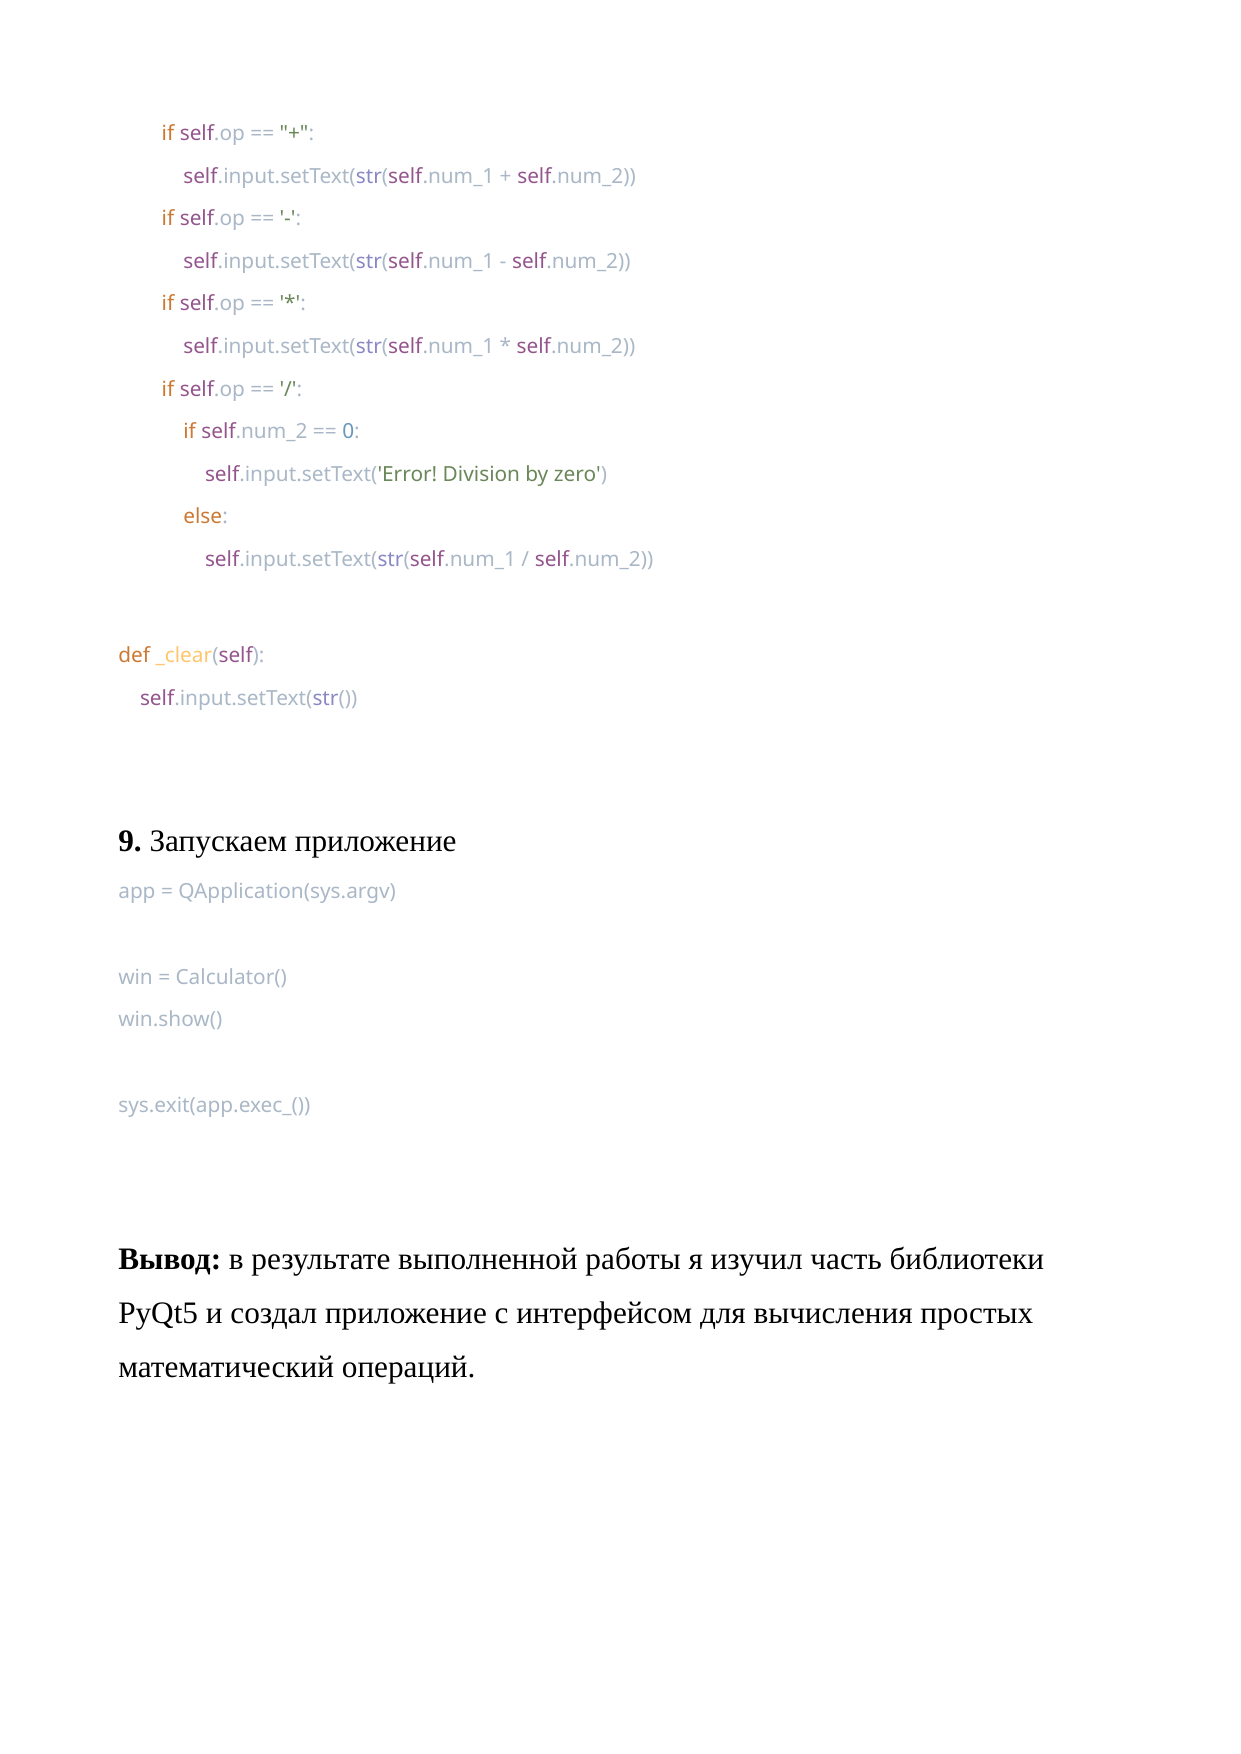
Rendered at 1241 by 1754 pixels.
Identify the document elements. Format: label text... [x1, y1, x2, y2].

text if self.op == "+": self.input.setText(str(self.num_1 + self.num_2)) if self.op == '-': self.input.setText(str(self.num_1 - self.num_2)) if self.op == '*': self.input.setText(str(self.num_1 * self.num_2)) if self.op == '/': if self.num_2 == 0: self.input.setText('Error! Division by zero') else: self.input.setText(str(self.num_1 / self.num_2)) def _clear(self): self.input.setText(str()) [118, 118, 1122, 712]
text 9. Запускаем приложение [118, 822, 1122, 858]
text app = QApplication(sys.argv) win = Calculator() win.show() sys.exit(app.exec_()) [118, 876, 1122, 1119]
text Вывод: в результате выполненной работы я изучил часть библиотеки PyQt5 и создал приложение с интерфейсом для вычисления простых математический операций. [118, 1241, 1122, 1384]
